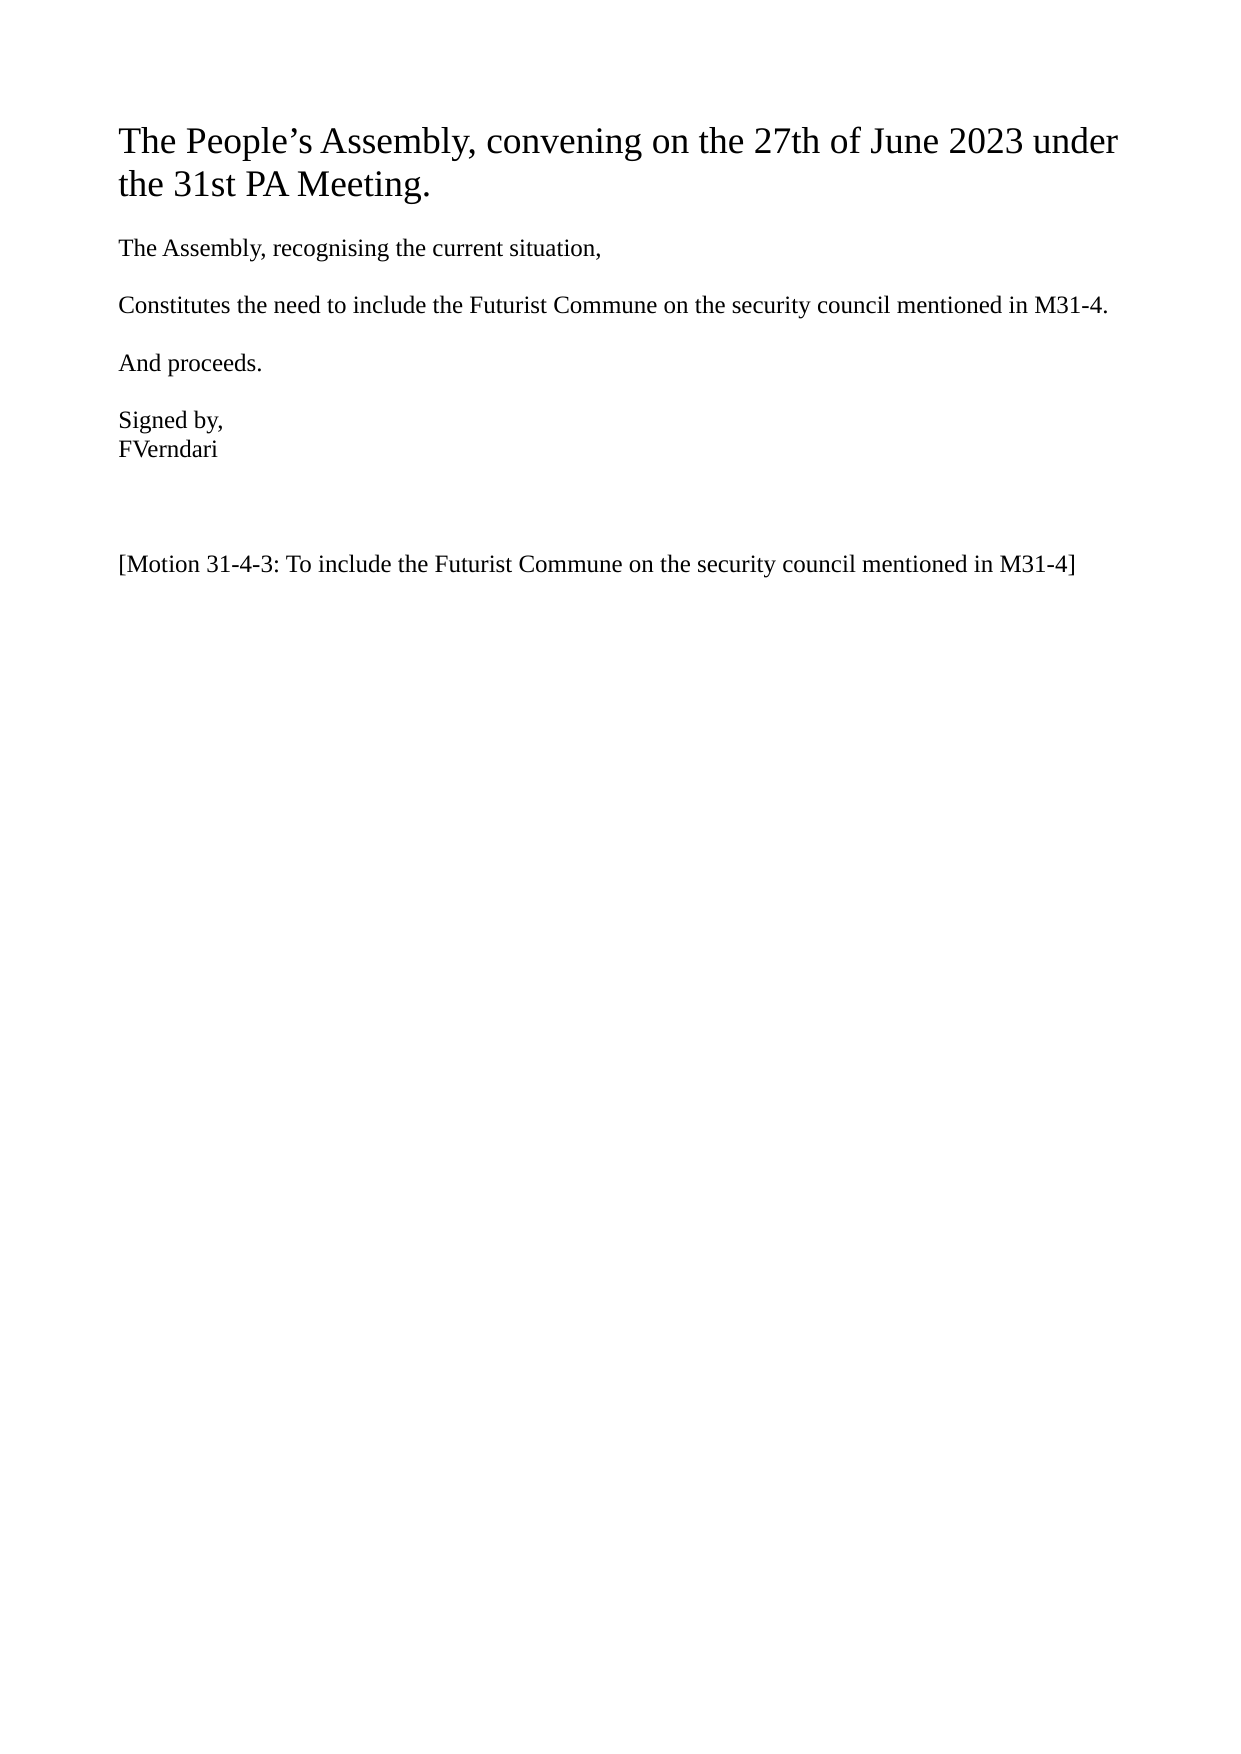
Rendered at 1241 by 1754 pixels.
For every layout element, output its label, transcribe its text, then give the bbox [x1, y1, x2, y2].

text The People’s Assembly, convening on the 27th of June 2023 under the 31st PA Meeting. [118, 118, 1122, 204]
text The Assembly, recognising the current situation, [118, 233, 1122, 262]
text And proceeds. [118, 348, 1122, 377]
text Constitutes the need to include the Futurist Commune on the security council mentioned in M31-4. [118, 291, 1122, 319]
text Signed by, [118, 406, 1122, 434]
text FVerndari [118, 434, 1122, 463]
text [Motion 31-4-3: To include the Futurist Commune on the security council mentioned in M31-4] [118, 549, 1122, 578]
